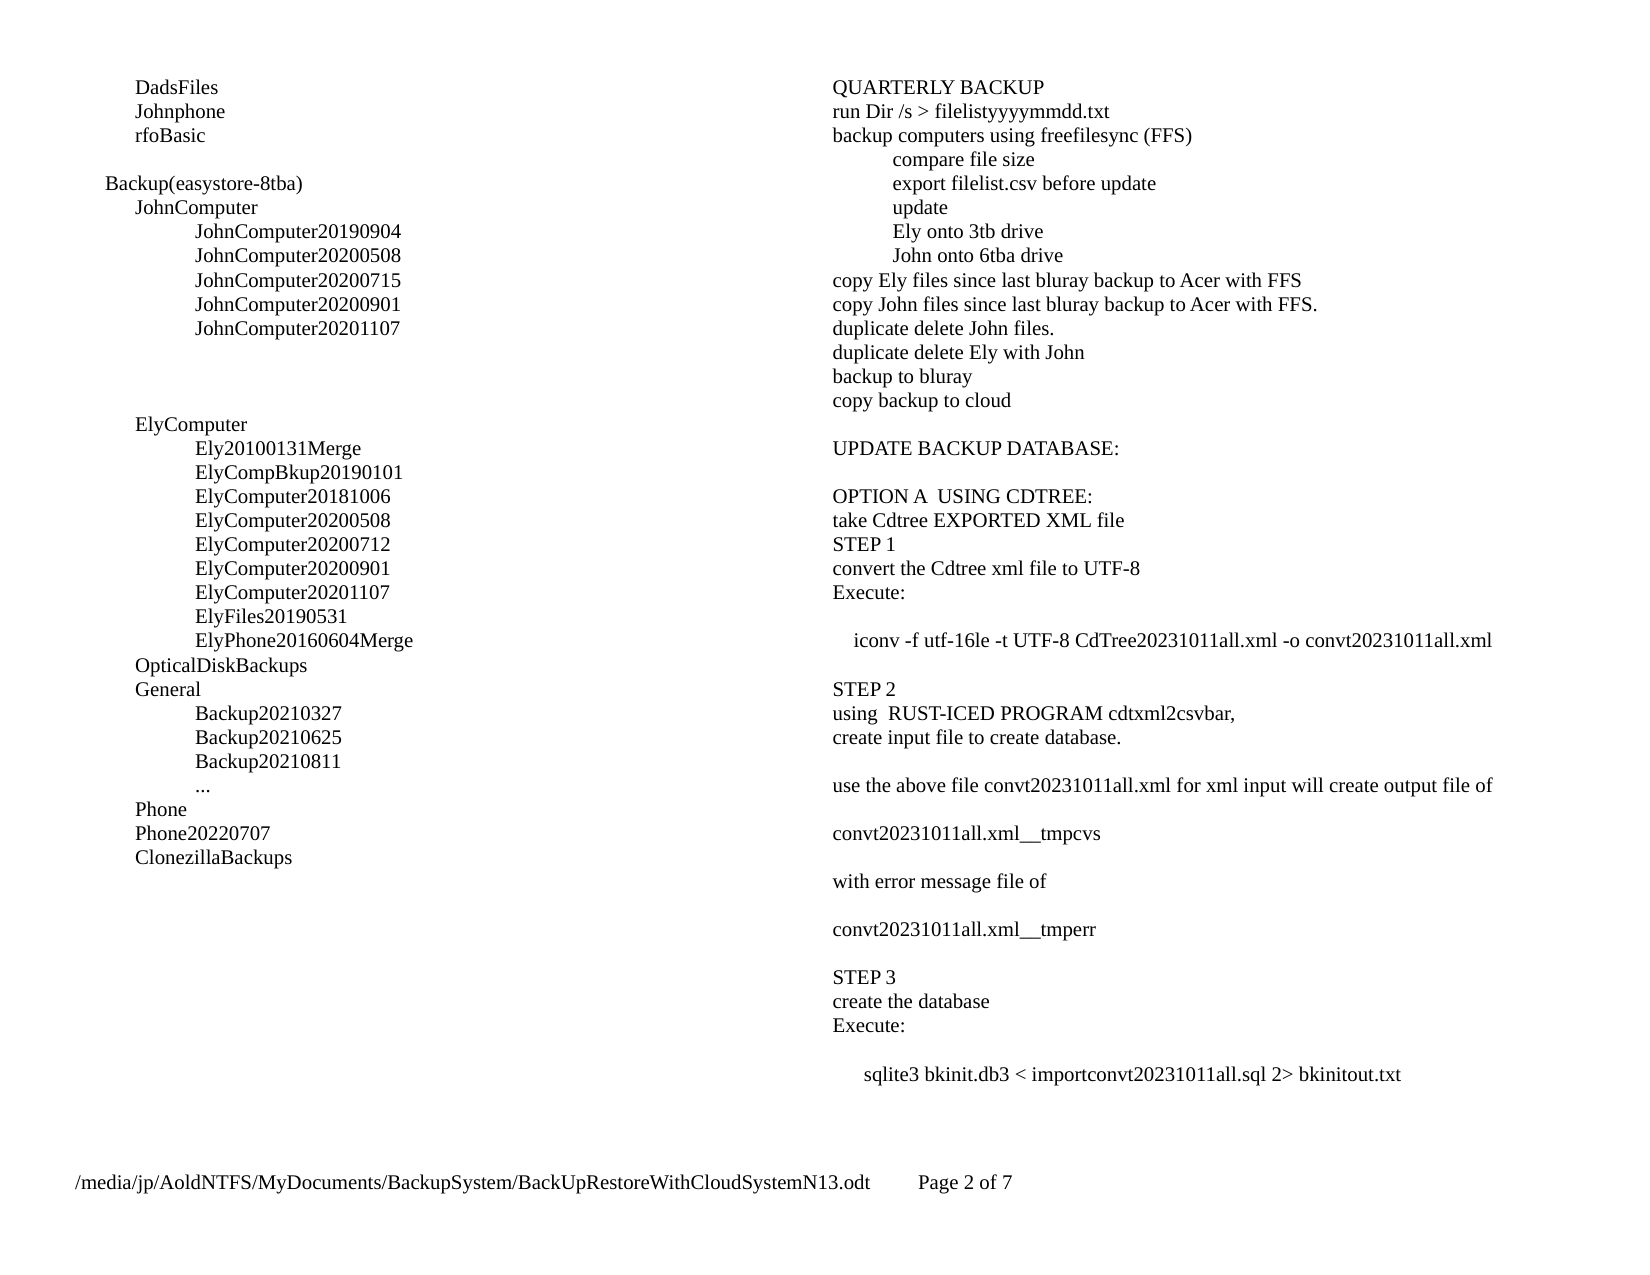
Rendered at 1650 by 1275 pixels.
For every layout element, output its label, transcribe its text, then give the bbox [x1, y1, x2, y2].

text ElyCompBkup20190101 [195, 460, 817, 484]
text create input file to create database. [832, 725, 1575, 749]
text Backup20210625 [195, 725, 817, 749]
text export filelist.csv before update [832, 171, 1575, 195]
text convert the Cdtree xml file to UTF-8 [832, 556, 1575, 580]
text ElyComputer20181006 [195, 484, 817, 508]
text ... [195, 773, 817, 797]
text JohnComputer20190904 [195, 219, 817, 243]
text duplicate delete Ely with John [832, 340, 1575, 364]
text using RUST-ICED PROGRAM cdtxml2csvbar, [832, 701, 1575, 725]
text copy backup to cloud [832, 388, 1575, 412]
text backup to bluray [832, 364, 1575, 388]
text Execute: [832, 1013, 1575, 1037]
text compare file size [832, 147, 1575, 171]
text sqlite3 bkinit.db3 < importconvt20231011all.sql 2> bkinitout.txt [832, 1062, 1575, 1086]
text Ely20100131Merge [195, 436, 817, 460]
text iconv -f utf-16le -t UTF-8 CdTree20231011all.xml -o convt20231011all.xml [832, 628, 1575, 652]
text ElyComputer20200901 [195, 556, 817, 580]
text John onto 6tba drive [832, 243, 1575, 267]
text QUARTERLY BACKUP [832, 75, 1575, 99]
text Phone [75, 797, 817, 821]
text ClonezillaBackups [75, 845, 817, 869]
text update [832, 195, 1575, 219]
text OPTION A USING CDTREE: [832, 484, 1575, 508]
text UPDATE BACKUP DATABASE: [832, 436, 1575, 460]
text Phone20220707 [75, 821, 817, 845]
text convt20231011all.xml__tmperr [832, 917, 1575, 941]
text run Dir /s > filelistyyyymmdd.txt [832, 99, 1575, 123]
text General [75, 677, 817, 701]
text Backup20210327 [195, 701, 817, 725]
text JohnComputer20200715 [195, 267, 817, 292]
text Execute: [832, 580, 1575, 604]
text create the database [832, 989, 1575, 1013]
text copy John files since last bluray backup to Acer with FFS. [832, 292, 1575, 316]
text rfoBasic [75, 123, 817, 147]
text convt20231011all.xml__tmpcvs [832, 821, 1575, 845]
text JohnComputer20200508 [195, 243, 817, 267]
text use the above file convt20231011all.xml for xml input will create output file of [832, 773, 1575, 797]
text Johnphone [75, 99, 817, 123]
text JohnComputer20200901 [195, 292, 817, 316]
text Backup(easystore-8tba) [75, 171, 817, 195]
text JohnComputer20201107 [195, 316, 817, 340]
text Ely onto 3tb drive [832, 219, 1575, 243]
text OpticalDiskBackups [75, 652, 817, 677]
text with error message file of [832, 869, 1575, 893]
text ElyComputer [75, 412, 817, 436]
text ElyFiles20190531 [195, 604, 817, 628]
text STEP 2 [832, 677, 1575, 701]
text ElyComputer20200712 [195, 532, 817, 556]
text ElyPhone20160604Merge [195, 628, 817, 652]
text ElyComputer20200508 [195, 508, 817, 532]
text STEP 1 [832, 532, 1575, 556]
text DadsFiles [75, 75, 817, 99]
text copy Ely files since last bluray backup to Acer with FFS [832, 267, 1575, 292]
text ElyComputer20201107 [195, 580, 817, 604]
text STEP 3 [832, 965, 1575, 989]
text Backup20210811 [195, 749, 817, 773]
text duplicate delete John files. [832, 316, 1575, 340]
text take Cdtree EXPORTED XML file [832, 508, 1575, 532]
text backup computers using freefilesync (FFS) [832, 123, 1575, 147]
text JohnComputer [75, 195, 817, 219]
